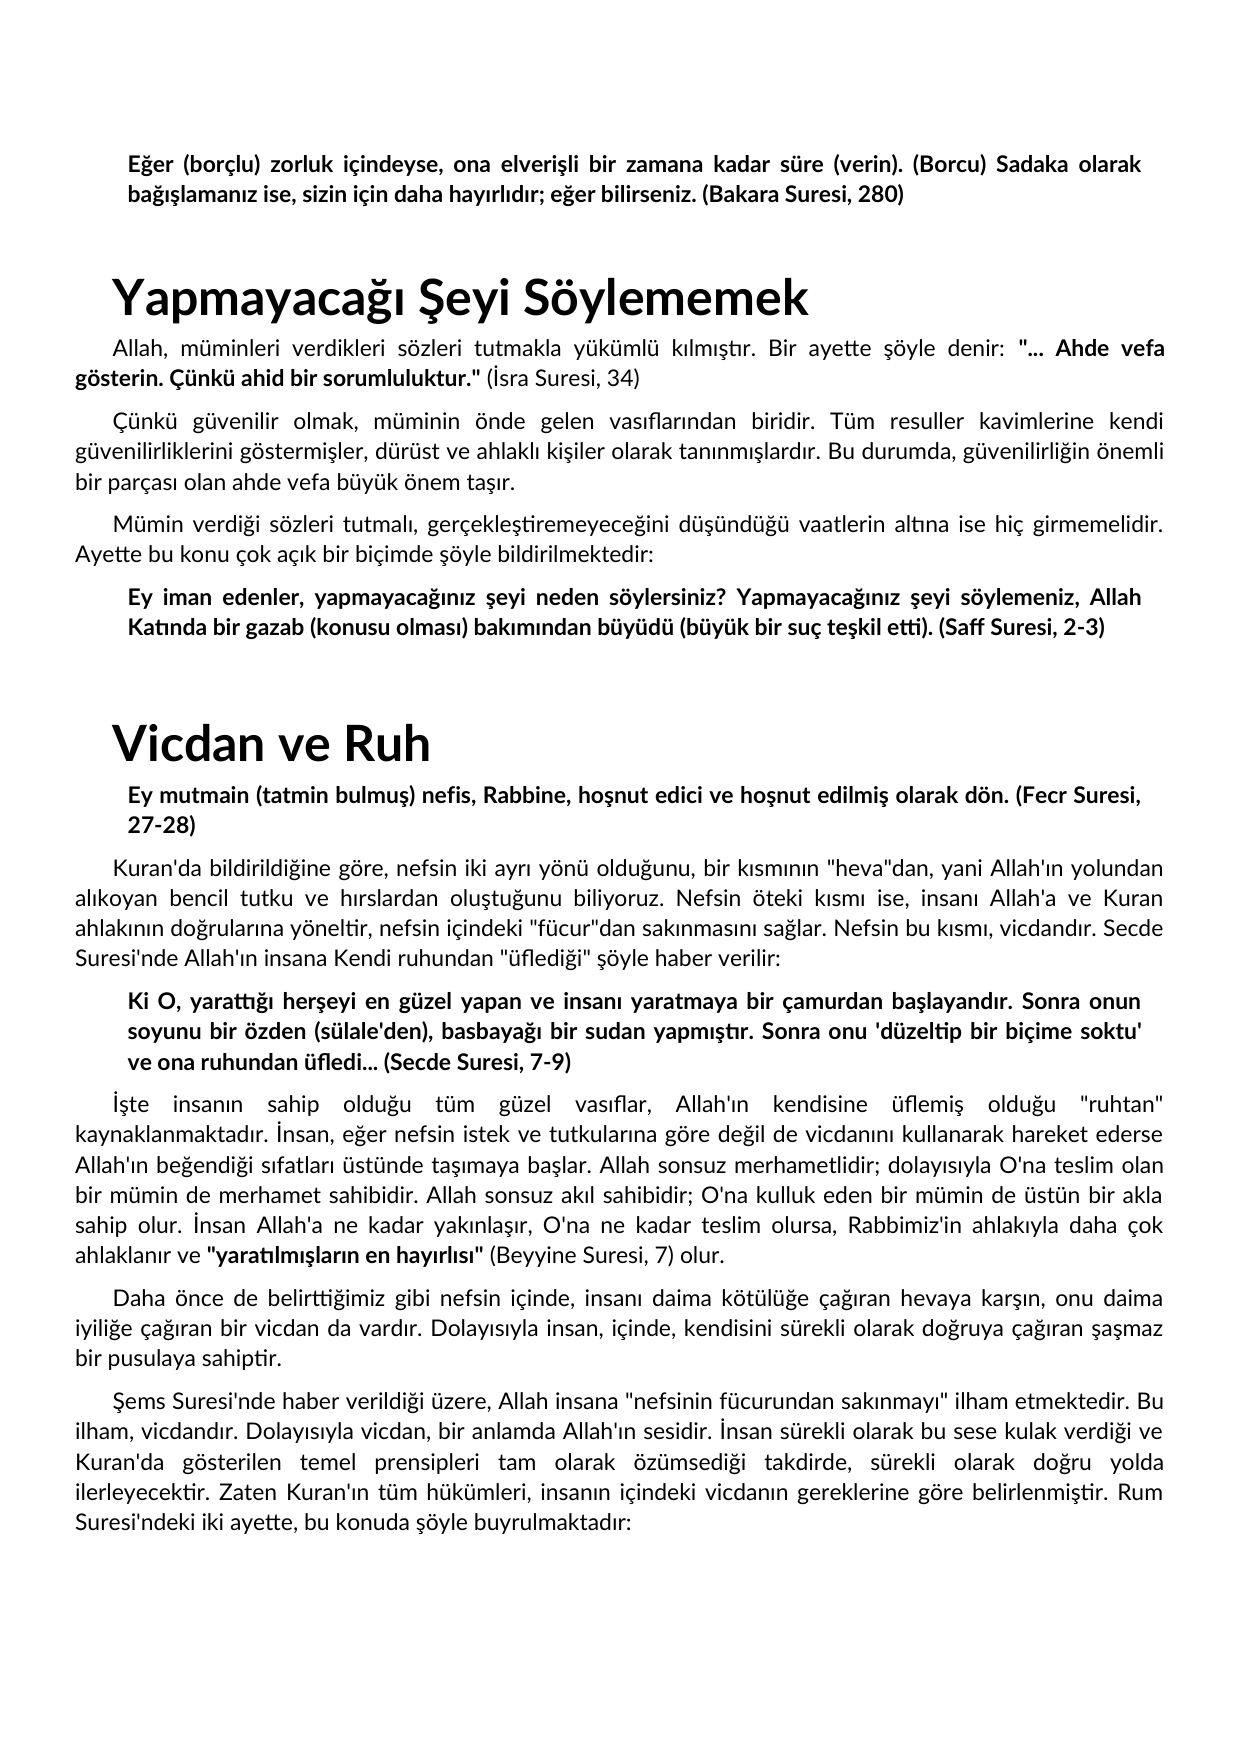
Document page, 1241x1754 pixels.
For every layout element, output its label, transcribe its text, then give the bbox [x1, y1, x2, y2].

text Ey mutmain (tatmin bulmuş) nefis, Rabbine, hoşnut edici ve hoşnut edilmiş olarak dön. (Fecr Suresi, 27-28) [127, 781, 1143, 838]
subtitle Vicdan ve Ruh [112, 712, 1165, 772]
text Mümin verdiği sözleri tutmalı, gerçekleştiremeyeceğini düşündüğü vaatlerin altına ise hiç girmemelidir. Ayette bu konu çok açık bir biçimde şöyle bildirilmektedir: [75, 510, 1165, 568]
text Ey iman edenler, yapmayacağınız şeyi neden söylersiniz? Yapmayacağınız şeyi söylemeniz, Allah Katında bir gazab (konusu olması) bakımından büyüdü (büyük bir suç teşkil etti). (Saff Suresi, 2-3) [127, 583, 1143, 641]
text Eğer (borçlu) zorluk içindeyse, ona elverişli bir zamana kadar süre (verin). (Borcu) Sadaka olarak bağışlamanız ise, sizin için daha hayırlıdır; eğer bilirseniz. (Bakara Suresi, 280) [127, 150, 1143, 208]
text Ki O, yarattığı herşeyi en güzel yapan ve insanı yaratmaya bir çamurdan başlayandır. Sonra onun soyunu bir özden (sülale'den), basbayağı bir sudan yapmıştır. Sonra onu 'düzeltip bir biçime soktu' ve ona ruhundan üfledi... (Secde Suresi, 7-9) [127, 987, 1143, 1075]
text Kuran'da bildirildiğine göre, nefsin iki ayrı yönü olduğunu, bir kısmının "heva"dan, yani Allah'ın yolundan alıkoyan bencil tutku ve hırslardan oluştuğunu biliyoruz. Nefsin öteki kısmı ise, insanı Allah'a ve Kuran ahlakının doğrularına yöneltir, nefsin içindeki "fücur"dan sakınmasını sağlar. Nefsin bu kısmı, vicdandır. Secde Suresi'nde Allah'ın insana Kendi ruhundan "üflediği" şöyle haber verilir: [75, 853, 1165, 972]
text İşte insanın sahip olduğu tüm güzel vasıflar, Allah'ın kendisine üflemiş olduğu "ruhtan" kaynaklanmaktadır. İnsan, eğer nefsin istek ve tutkularına göre değil de vicdanını kullanarak hareket ederse Allah'ın beğendiği sıfatları üstünde taşımaya başlar. Allah sonsuz merhametlidir; dolayısıyla O'na teslim olan bir mümin de merhamet sahibidir. Allah sonsuz akıl sahibidir; O'na kulluk eden bir mümin de üstün bir akla sahip olur. İnsan Allah'a ne kadar yakınlaşır, O'na ne kadar teslim olursa, Rabbimiz'in ahlakıyla daha çok ahlaklanır ve "yaratılmışların en hayırlısı" (Beyyine Suresi, 7) olur. [75, 1090, 1165, 1268]
text Daha önce de belirttiğimiz gibi nefsin içinde, insanı daima kötülüğe çağıran hevaya karşın, onu daima iyiliğe çağıran bir vicdan da vardır. Dolayısıyla insan, içinde, kendisini sürekli olarak doğruya çağıran şaşmaz bir pusulaya sahiptir. [75, 1284, 1165, 1372]
subtitle Yapmayacağı Şeyi Söylememek [112, 266, 1165, 326]
text Şems Suresi'nde haber verildiği üzere, Allah insana "nefsinin fücurundan sakınmayı" ilham etmektedir. Bu ilham, vicdandır. Dolayısıyla vicdan, bir anlamda Allah'ın sesidir. İnsan sürekli olarak bu sese kulak verdiği ve Kuran'da gösterilen temel prensipleri tam olarak özümsediği takdirde, sürekli olarak doğru yolda ilerleyecektir. Zaten Kuran'ın tüm hükümleri, insanın içindeki vicdanın gereklerine göre belirlenmiştir. Rum Suresi'ndeki iki ayette, bu konuda şöyle buyrulmaktadır: [75, 1387, 1165, 1535]
text Allah, müminleri verdikleri sözleri tutmakla yükümlü kılmıştır. Bir ayette şöyle denir: "... Ahde vefa gösterin. Çünkü ahid bir sorumluluktur." (İsra Suresi, 34) [75, 334, 1165, 392]
text Çünkü güvenilir olmak, müminin önde gelen vasıflarından biridir. Tüm resuller kavimlerine kendi güvenilirliklerini göstermişler, dürüst ve ahlaklı kişiler olarak tanınmışlardır. Bu durumda, güvenilirliğin önemli bir parçası olan ahde vefa büyük önem taşır. [75, 407, 1165, 495]
